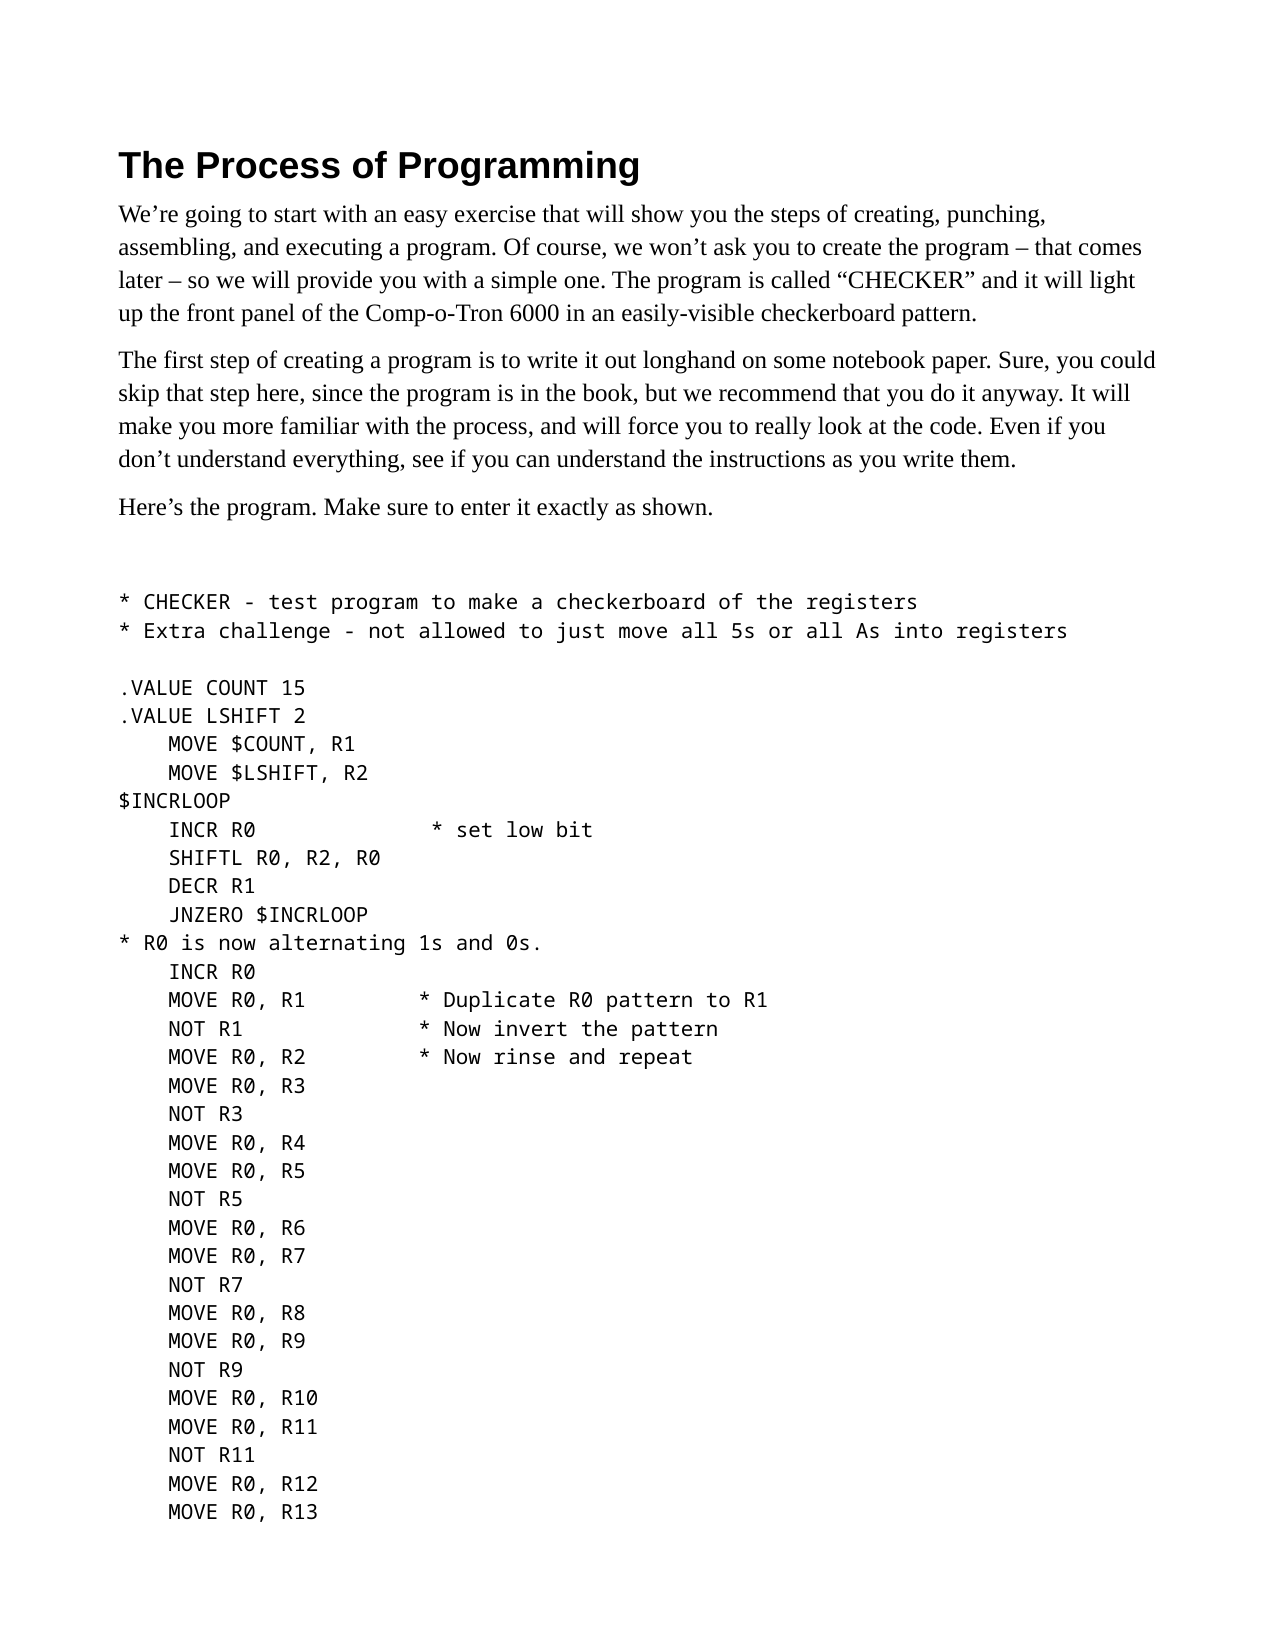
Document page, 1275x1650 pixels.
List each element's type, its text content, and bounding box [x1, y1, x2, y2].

text JNZERO $INCRLOOP [118, 900, 1157, 928]
text MOVE R0, R2 * Now rinse and repeat [118, 1042, 1157, 1071]
text Here’s the program. Make sure to enter it exactly as shown. [118, 492, 1157, 521]
text MOVE R0, R4 [118, 1128, 1157, 1156]
text MOVE R0, R6 [118, 1213, 1157, 1241]
text INCR R0 * set low bit [118, 815, 1157, 843]
text NOT R1 * Now invert the pattern [118, 1014, 1157, 1042]
text MOVE R0, R5 [118, 1156, 1157, 1184]
text MOVE R0, R9 [118, 1327, 1157, 1355]
text NOT R5 [118, 1184, 1157, 1213]
text The first step of creating a program is to write it out longhand on some notebook paper. Sure, you could skip that step here, since the program is in the book, but we recommend that you do it anyway. It will make you more familiar with the process, and will force you to really look at the code. Even if you don’t understand everything, see if you can understand the instructions as you write them. [118, 345, 1157, 473]
text MOVE R0, R3 [118, 1071, 1157, 1099]
text MOVE R0, R10 [118, 1383, 1157, 1412]
text NOT R11 [118, 1440, 1157, 1469]
text * R0 is now alternating 1s and 0s. [118, 928, 1157, 957]
text INCR R0 [118, 957, 1157, 985]
text MOVE R0, R8 [118, 1298, 1157, 1327]
text We’re going to start with an easy exercise that will show you the steps of creating, punching, assembling, and executing a program. Of course, we won’t ask you to create the program – that comes later – so we will provide you with a simple one. The program is called “CHECKER” and it will light up the front panel of the Comp-o-Tron 6000 in an easily-visible checkerboard pattern. [118, 199, 1157, 327]
text .VALUE LSHIFT 2 [118, 701, 1157, 729]
text $INCRLOOP [118, 786, 1157, 815]
text * CHECKER - test program to make a checkerboard of the registers [118, 587, 1157, 616]
text MOVE R0, R7 [118, 1241, 1157, 1270]
text MOVE R0, R13 [118, 1497, 1157, 1526]
text NOT R7 [118, 1270, 1157, 1298]
text MOVE R0, R11 [118, 1412, 1157, 1440]
subtitle The Process of Programming [118, 143, 1157, 186]
text SHIFTL R0, R2, R0 [118, 843, 1157, 872]
text MOVE R0, R1 * Duplicate R0 pattern to R1 [118, 985, 1157, 1014]
text DECR R1 [118, 872, 1157, 900]
text MOVE $COUNT, R1 [118, 729, 1157, 758]
text MOVE $LSHIFT, R2 [118, 758, 1157, 786]
text MOVE R0, R12 [118, 1469, 1157, 1497]
text NOT R3 [118, 1099, 1157, 1128]
text .VALUE COUNT 15 [118, 673, 1157, 701]
text NOT R9 [118, 1355, 1157, 1383]
text * Extra challenge - not allowed to just move all 5s or all As into registers [118, 616, 1157, 644]
